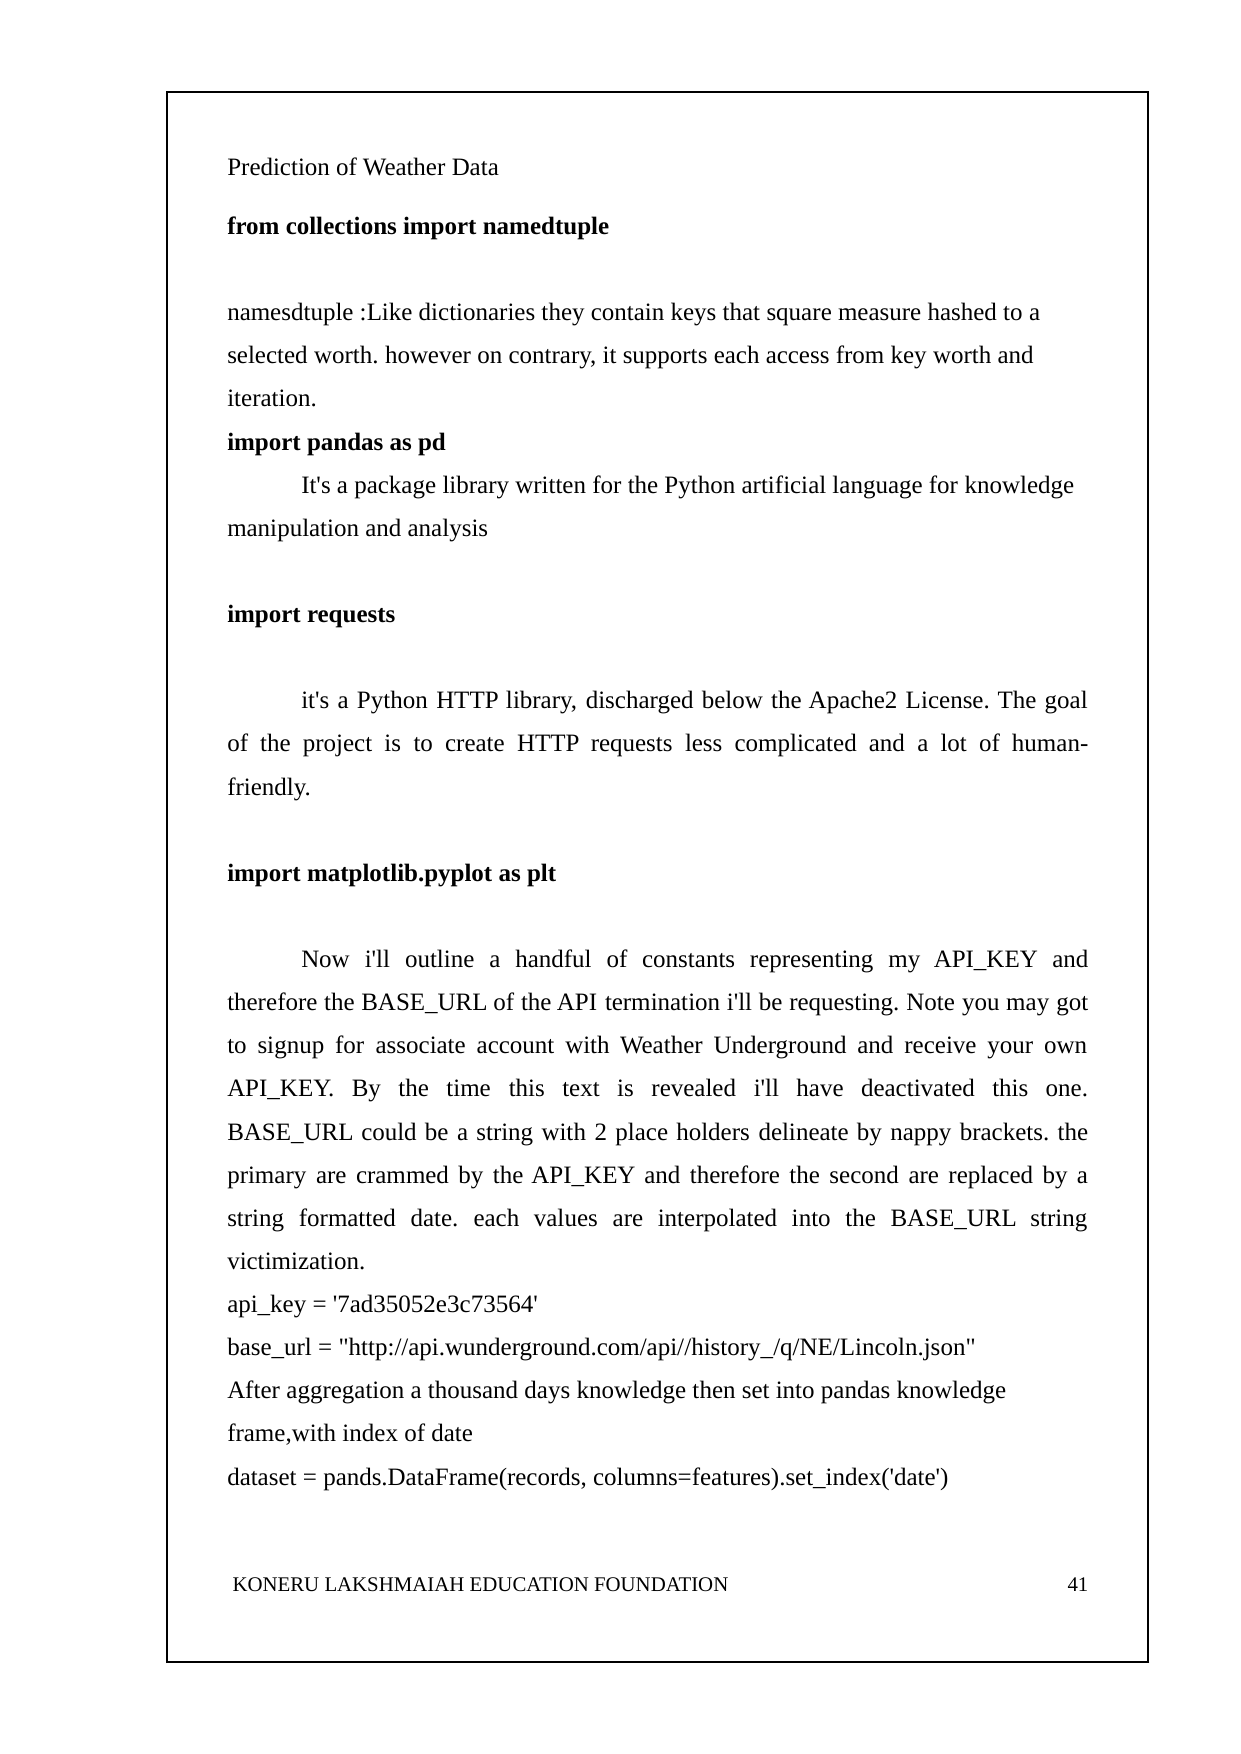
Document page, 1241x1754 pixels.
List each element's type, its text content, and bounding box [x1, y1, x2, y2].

text it's a Python HTTP library, discharged below the Apache2 License. The goal of the project is to create HTTP requests less complicated and a lot of human-friendly. import matplotlib.pyplot as plt [227, 685, 1088, 887]
text namesdtuple :Like dictionaries they contain keys that square measure hashed to a selected worth. however on contrary, it supports each access from key worth and iteration. import pandas as pd It's a package library written for the Python artificial language for knowledge manipulation and analysis import requests [227, 297, 1088, 671]
text api_key = '7ad35052e3c73564' base_url = "http://api.wunderground.com/api//history_/q/NE/Lincoln.json" After aggregation a thousand days knowledge then set into pandas knowledge frame,with index of date dataset = pands.DataFrame(records, columns=features).set_index('date') [227, 1289, 1088, 1490]
text Now i'll outline a handful of constants representing my API_KEY and therefore the BASE_URL of the API termination i'll be requesting. Note you may got to signup for associate account with Weather Underground and receive your own API_KEY. By the time this text is revealed i'll have deactivated this one. BASE_URL could be a string with 2 place holders delineate by nappy brackets. the primary are crammed by the API_KEY and therefore the second are replaced by a string formatted date. each values are interpolated into the BASE_URL string victimization. [227, 901, 1088, 1275]
text from collections import namedtuple [227, 211, 1088, 283]
